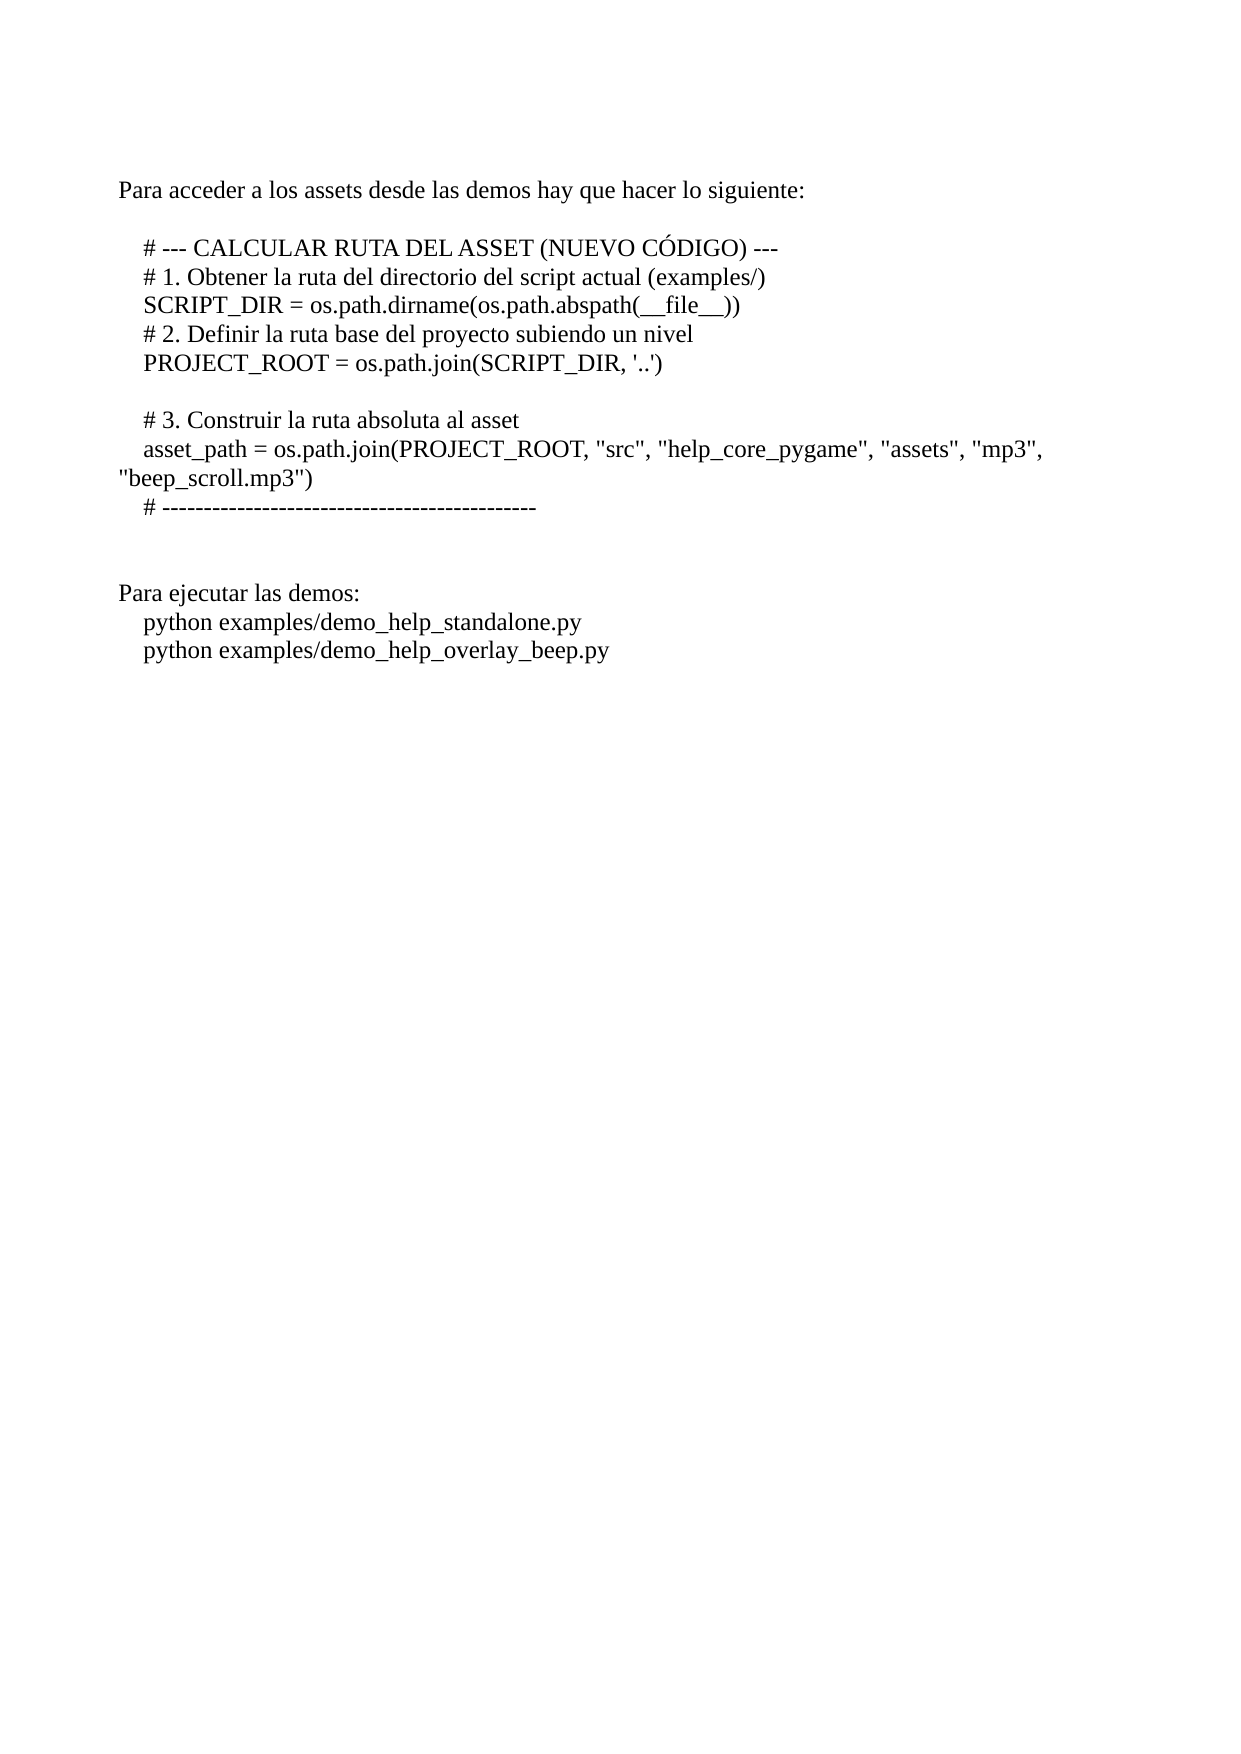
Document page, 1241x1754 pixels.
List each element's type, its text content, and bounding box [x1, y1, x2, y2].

text Para ejecutar las demos: [118, 578, 1122, 607]
text # 3. Construir la ruta absoluta al asset [118, 406, 1122, 434]
text # --------------------------------------------- [118, 492, 1122, 521]
text # 1. Obtener la ruta del directorio del script actual (examples/) [118, 262, 1122, 291]
text # 2. Definir la ruta base del proyecto subiendo un nivel [118, 319, 1122, 348]
text # --- CALCULAR RUTA DEL ASSET (NUEVO CÓDIGO) --- [118, 233, 1122, 262]
text python examples/demo_help_standalone.py [118, 607, 1122, 636]
text python examples/demo_help_overlay_beep.py [118, 636, 1122, 664]
text Para acceder a los assets desde las demos hay que hacer lo siguiente: [118, 176, 1122, 204]
text asset_path = os.path.join(PROJECT_ROOT, "src", "help_core_pygame", "assets", "mp3", "beep_scroll.mp3") [118, 434, 1122, 492]
text SCRIPT_DIR = os.path.dirname(os.path.abspath(__file__)) [118, 291, 1122, 319]
text PROJECT_ROOT = os.path.join(SCRIPT_DIR, '..') [118, 348, 1122, 377]
